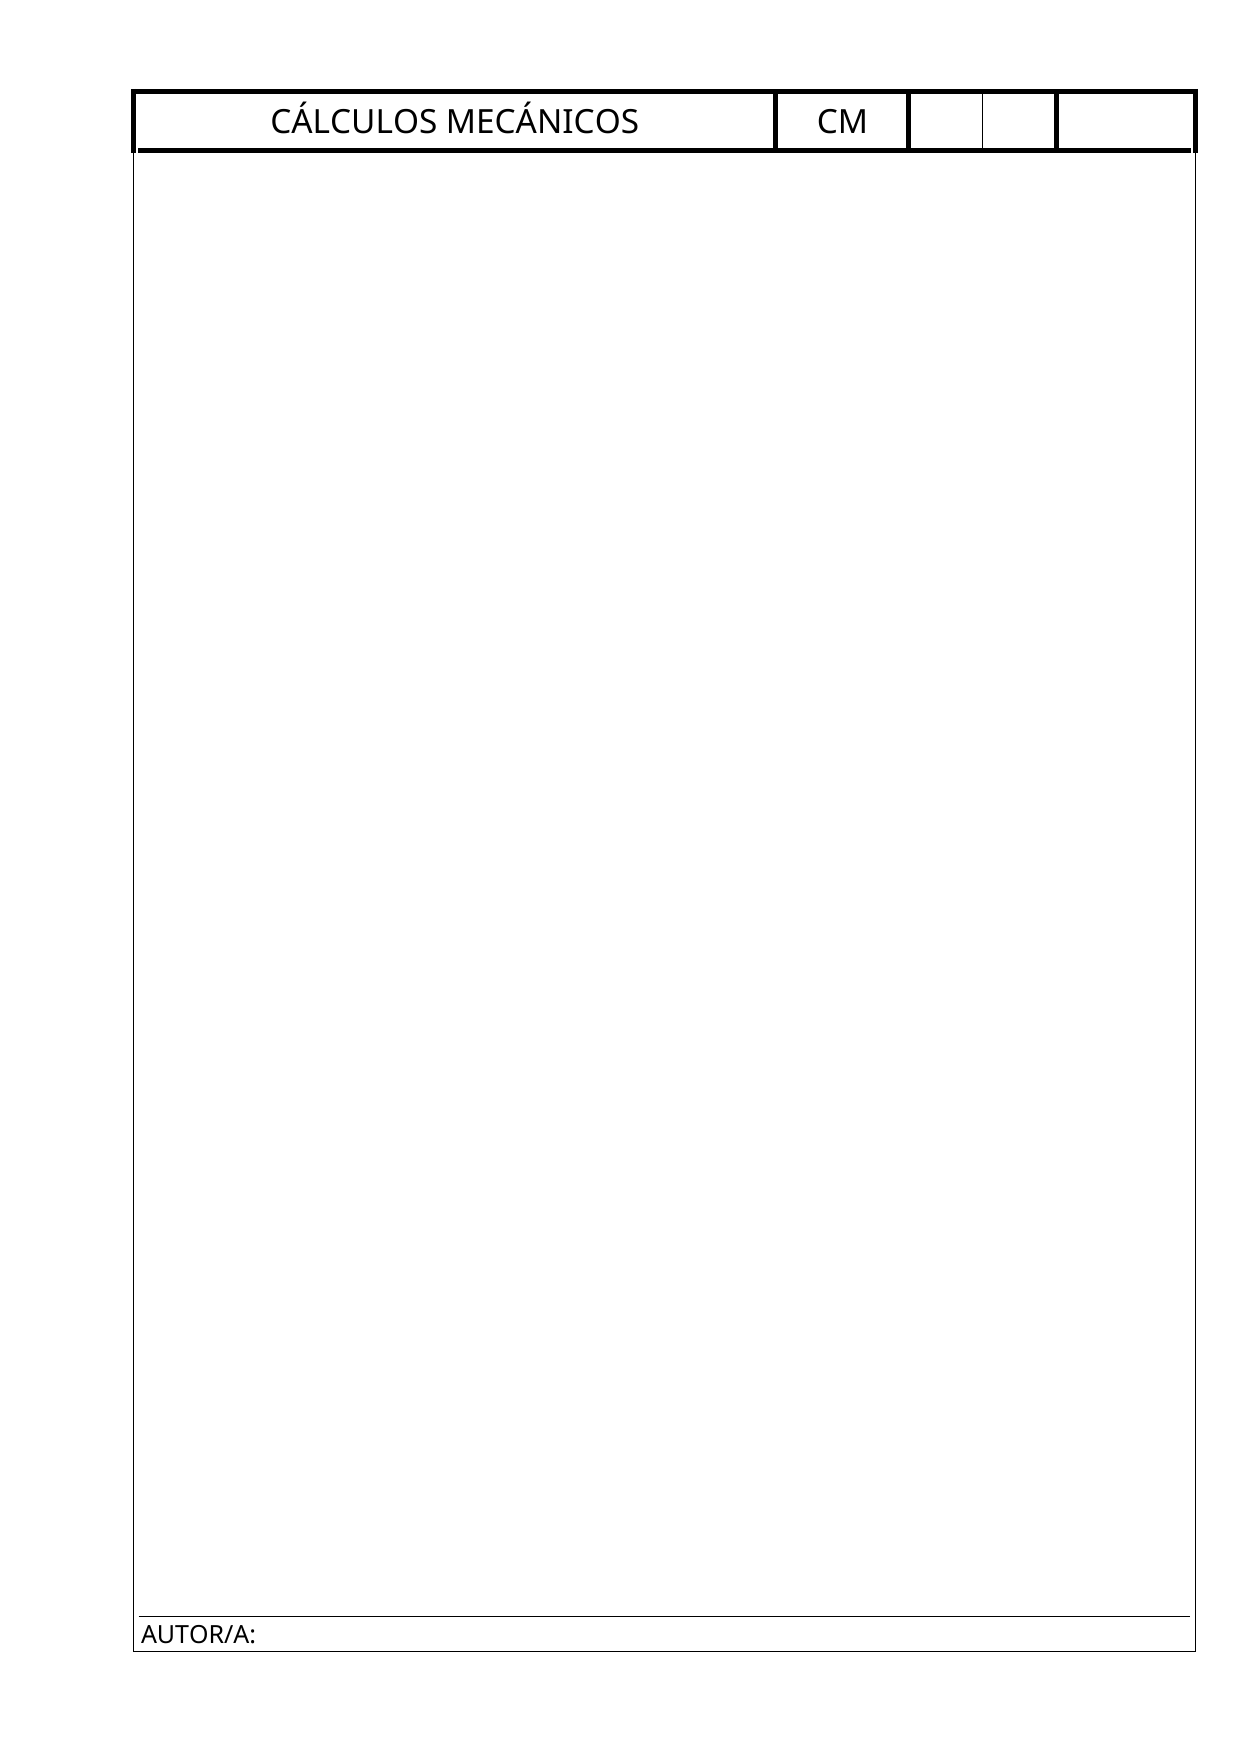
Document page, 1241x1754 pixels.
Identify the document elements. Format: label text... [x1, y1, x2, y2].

table_cell AUTOR/A: [134, 1616, 1195, 1651]
table_header [911, 94, 982, 148]
table_header [1059, 94, 1193, 148]
table_header [983, 94, 1054, 148]
table_header CM [778, 94, 906, 148]
table_cell [134, 148, 1195, 1616]
table_header CÁLCULOS MECÁNICOS [136, 94, 773, 148]
